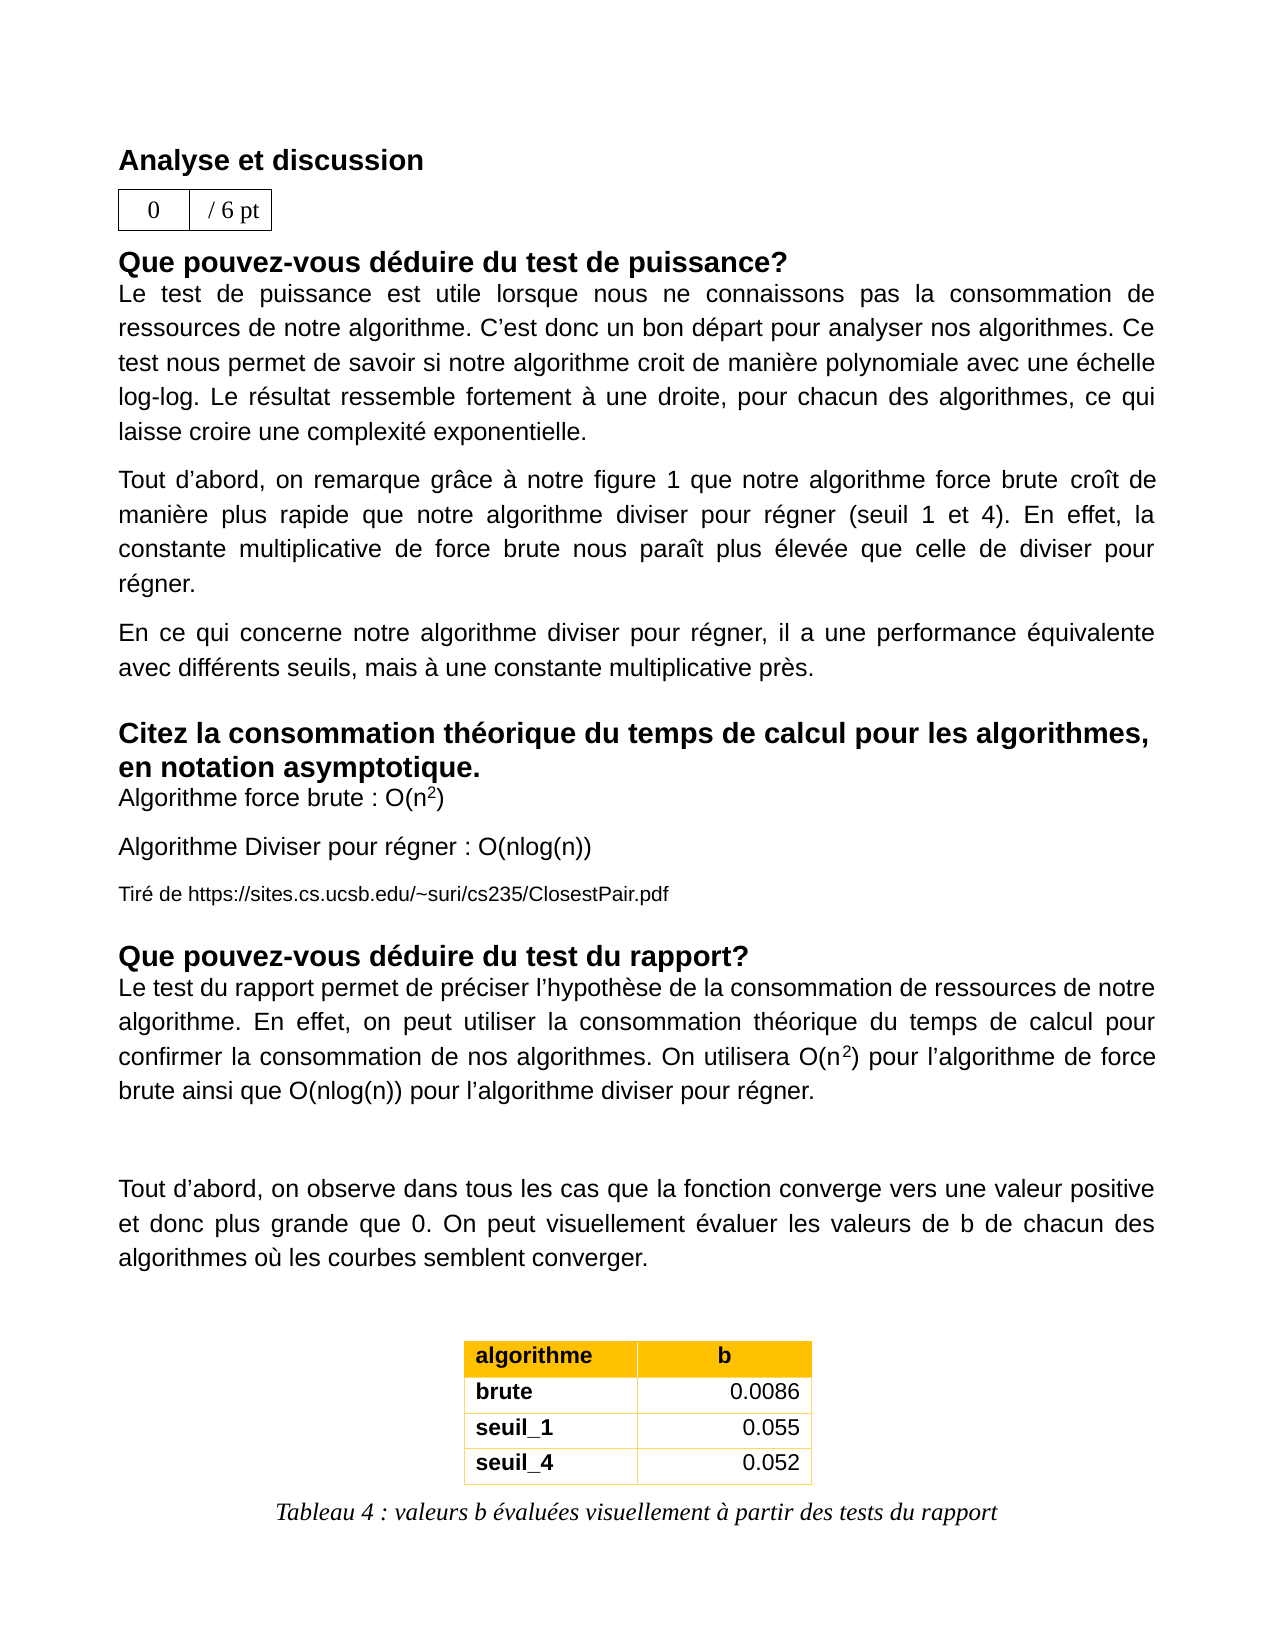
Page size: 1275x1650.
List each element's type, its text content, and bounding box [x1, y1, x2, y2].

table_header algorithme [465, 1343, 637, 1377]
text Tableau 4 : valeurs b évaluées visuellement à partir des tests du rapport [118, 1497, 1157, 1526]
text Algorithme Diviser pour régner : O(nlog(n)) [118, 832, 1157, 861]
subtitle Citez la consommation théorique du temps de calcul pour les algorithmes, en notation asymptotique. [118, 716, 1157, 783]
text En ce qui concerne notre algorithme diviser pour régner, il a une performance équivalente avec différents seuils, mais à une constante multiplicative près. [118, 618, 1157, 681]
subtitle Que pouvez-vous déduire du test du rapport? [118, 939, 1157, 973]
table_cell seuil_4 [465, 1449, 637, 1484]
table_cell seuil_1 [465, 1414, 637, 1448]
table_header 0 [119, 190, 189, 230]
table_cell 0.052 [638, 1449, 811, 1484]
text Le test de puissance est utile lorsque nous ne connaissons pas la consommation de ressources de notre algorithme. C’est donc un bon départ pour analyser nos algorithmes. Ce test nous permet de savoir si notre algorithme croit de manière polynomiale avec une échelle log-log. Le résultat ressemble fortement à une droite, pour chacun des algorithmes, ce qui laisse croire une complexité exponentielle. [118, 278, 1157, 445]
table_header b [638, 1343, 811, 1377]
text Le test du rapport permet de préciser l’hypothèse de la consommation de ressources de notre algorithme. En effet, on peut utiliser la consommation théorique du temps de calcul pour confirmer la consommation de nos algorithmes. On utilisera O(n2) pour l’algorithme de force brute ainsi que O(nlog(n)) pour l’algorithme diviser pour régner. [118, 973, 1157, 1105]
subtitle Que pouvez-vous déduire du test de puissance? [118, 245, 1157, 278]
text Tout d’abord, on remarque grâce à notre figure 1 que notre algorithme force brute croît de manière plus rapide que notre algorithme diviser pour régner (seuil 1 et 4). En effet, la constante multiplicative de force brute nous paraît plus élevée que celle de diviser pour régner. [118, 466, 1157, 598]
table_cell 0.055 [638, 1414, 811, 1448]
table_cell brute [465, 1378, 637, 1413]
subtitle Analyse et discussion [118, 143, 1157, 177]
table_cell 0.0086 [638, 1378, 811, 1413]
text Tiré de https://sites.cs.ucsb.edu/~suri/cs235/ClosestPair.pdf [118, 881, 1157, 905]
text Algorithme force brute : O(n2) [118, 783, 1157, 812]
text Tout d’abord, on observe dans tous les cas que la fonction converge vers une valeur positive et donc plus grande que 0. On peut visuellement évaluer les valeurs de b de chacun des algorithmes où les courbes semblent converger. [118, 1174, 1157, 1272]
table_header / 6 pt [190, 190, 271, 230]
